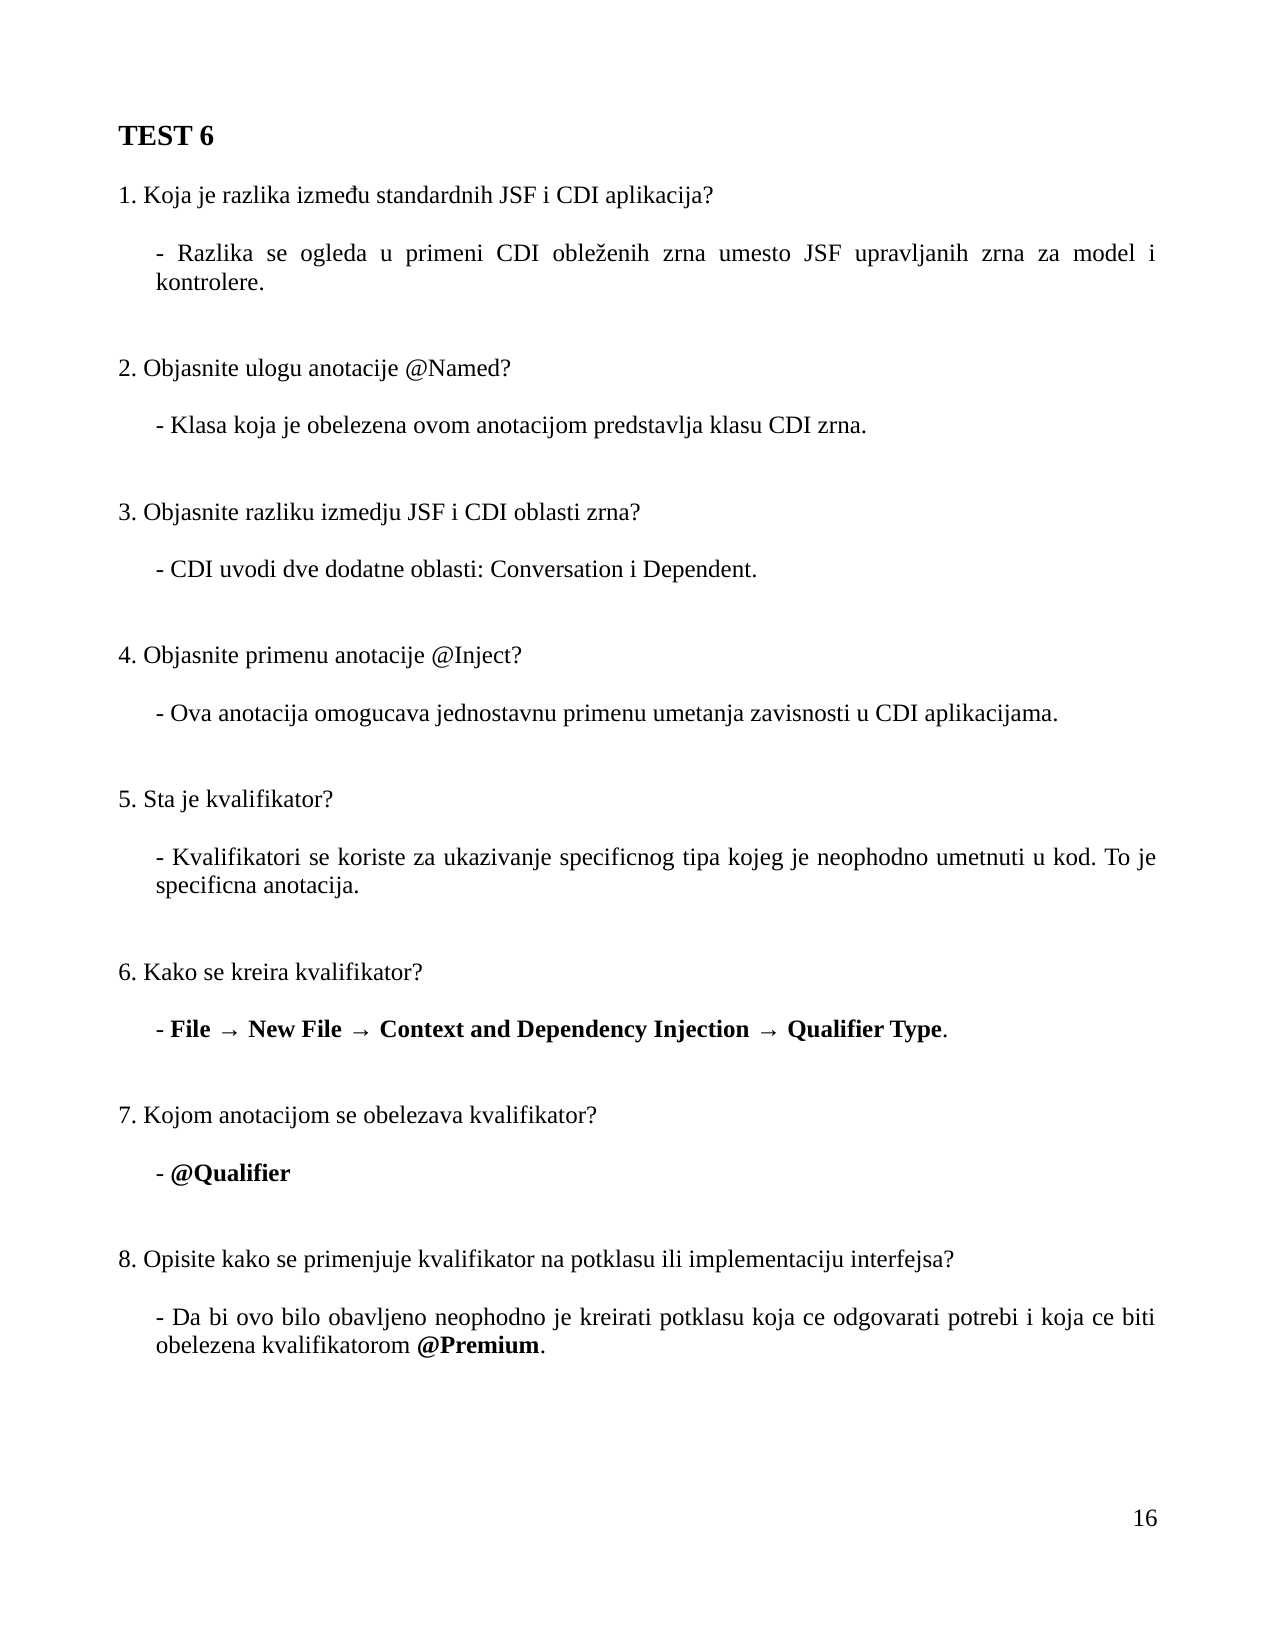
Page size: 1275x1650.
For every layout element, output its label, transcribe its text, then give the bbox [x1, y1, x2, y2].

text TEST 6 [118, 118, 1157, 152]
text - Da bi ovo bilo obavljeno neophodno je kreirati potklasu koja ce odgovarati potrebi i koja ce biti obelezena kvalifikatorom @Premium. [156, 1302, 1157, 1359]
text - Razlika se ogleda u primeni CDI obleženih zrna umesto JSF upravljanih zrna za model i kontrolere. [156, 238, 1157, 295]
text - File → New File → Context and Dependency Injection → Qualifier Type. [156, 1014, 1157, 1043]
text - @Qualifier [156, 1158, 1157, 1187]
text 1. Koja je razlika između standardnih JSF i CDI aplikacija? [118, 180, 1157, 209]
text 8. Opisite kako se primenjuje kvalifikator na potklasu ili implementaciju interfejsa? [118, 1244, 1157, 1273]
text 7. Kojom anotacijom se obelezava kvalifikator? [118, 1100, 1157, 1129]
text 4. Objasnite primenu anotacije @Inject? [118, 640, 1157, 669]
text - Kvalifikatori se koriste za ukazivanje specificnog tipa kojeg je neophodno umetnuti u kod. To je specificna anotacija. [156, 842, 1157, 899]
text - Klasa koja je obelezena ovom anotacijom predstavlja klasu CDI zrna. [156, 410, 1157, 439]
text 3. Objasnite razliku izmedju JSF i CDI oblasti zrna? [118, 497, 1157, 525]
text 5. Sta je kvalifikator? [118, 784, 1157, 813]
text 6. Kako se kreira kvalifikator? [118, 957, 1157, 985]
text - CDI uvodi dve dodatne oblasti: Conversation i Dependent. [156, 554, 1157, 583]
text - Ova anotacija omogucava jednostavnu primenu umetanja zavisnosti u CDI aplikacijama. [156, 698, 1157, 727]
text 2. Objasnite ulogu anotacije @Named? [118, 353, 1157, 382]
